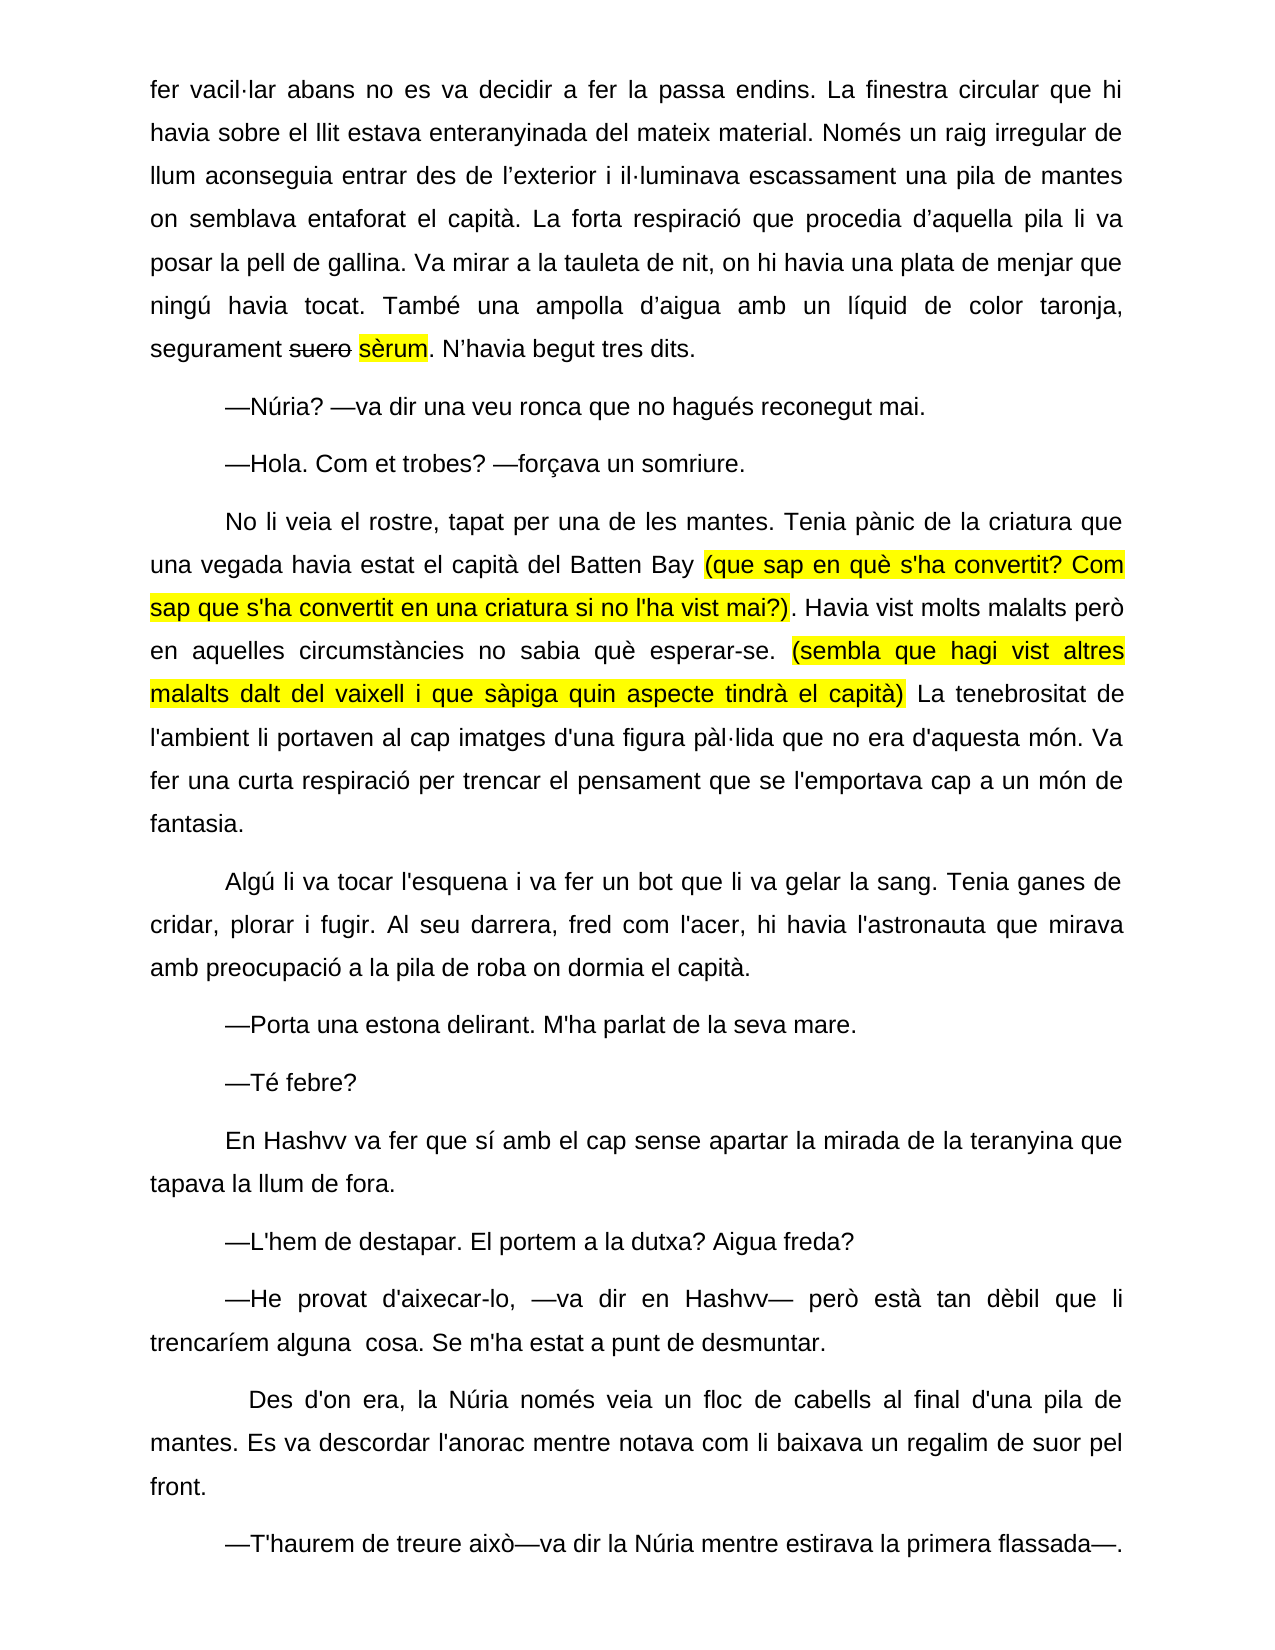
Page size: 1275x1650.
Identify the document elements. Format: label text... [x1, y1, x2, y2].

text —T'haurem de treure això—va dir la Núria mentre estirava la primera flassada—. [150, 1529, 1125, 1558]
text —Núria? —va dir una veu ronca que no hagués reconegut mai. [150, 391, 1125, 420]
text —Té febre? [150, 1068, 1125, 1097]
text —L'hem de destapar. El portem a la dutxa? Aigua freda? [150, 1227, 1125, 1255]
text En Hashvv va fer que sí amb el cap sense apartar la mirada de la teranyina que tapava la llum de fora. [150, 1126, 1125, 1198]
text —He provat d'aixecar-lo, —va dir en Hashvv— però està tan dèbil que li trencaríem alguna cosa. Se m'ha estat a punt de desmuntar. [150, 1284, 1125, 1356]
text fer vacil·lar abans no es va decidir a fer la passa endins. La finestra circular que hi havia sobre el llit estava enteranyinada del mateix material. Només un raig irregular de llum aconseguia entrar des de l’exterior i il·luminava escassament una pila de mantes on semblava entaforat el capità. La forta respiració que procedia d’aquella pila li va posar la pell de gallina. Va mirar a la tauleta de nit, on hi havia una plata de menjar que ningú havia tocat. També una ampolla d’aigua amb un líquid de color taronja, segurament suero sèrum. N’havia begut tres dits. [150, 75, 1125, 362]
text —Hola. Com et trobes? —forçava un somriure. [150, 449, 1125, 478]
text No li veia el rostre, tapat per una de les mantes. Tenia pànic de la criatura que una vegada havia estat el capità del Batten Bay (que sap en què s'ha convertit? Com sap que s'ha convertit en una criatura si no l'ha vist mai?). Havia vist molts malalts però en aquelles circumstàncies no sabia què esperar-se. (sembla que hagi vist altres malalts dalt del vaixell i que sàpiga quin aspecte tindrà el capità) La tenebrositat de l'ambient li portaven al cap imatges d'una figura pàl·lida que no era d'aquesta món. Va fer una curta respiració per trencar el pensament que se l'emportava cap a un món de fantasia. [150, 507, 1125, 837]
text Des d'on era, la Núria només veia un floc de cabells al final d'una pila de mantes. Es va descordar l'anorac mentre notava com li baixava un regalim de suor pel front. [150, 1385, 1125, 1500]
text —Porta una estona delirant. M'ha parlat de la seva mare. [150, 1010, 1125, 1039]
text Algú li va tocar l'esquena i va fer un bot que li va gelar la sang. Tenia ganes de cridar, plorar i fugir. Al seu darrera, fred com l'acer, hi havia l'astronauta que mirava amb preocupació a la pila de roba on dormia el capità. [150, 866, 1125, 981]
